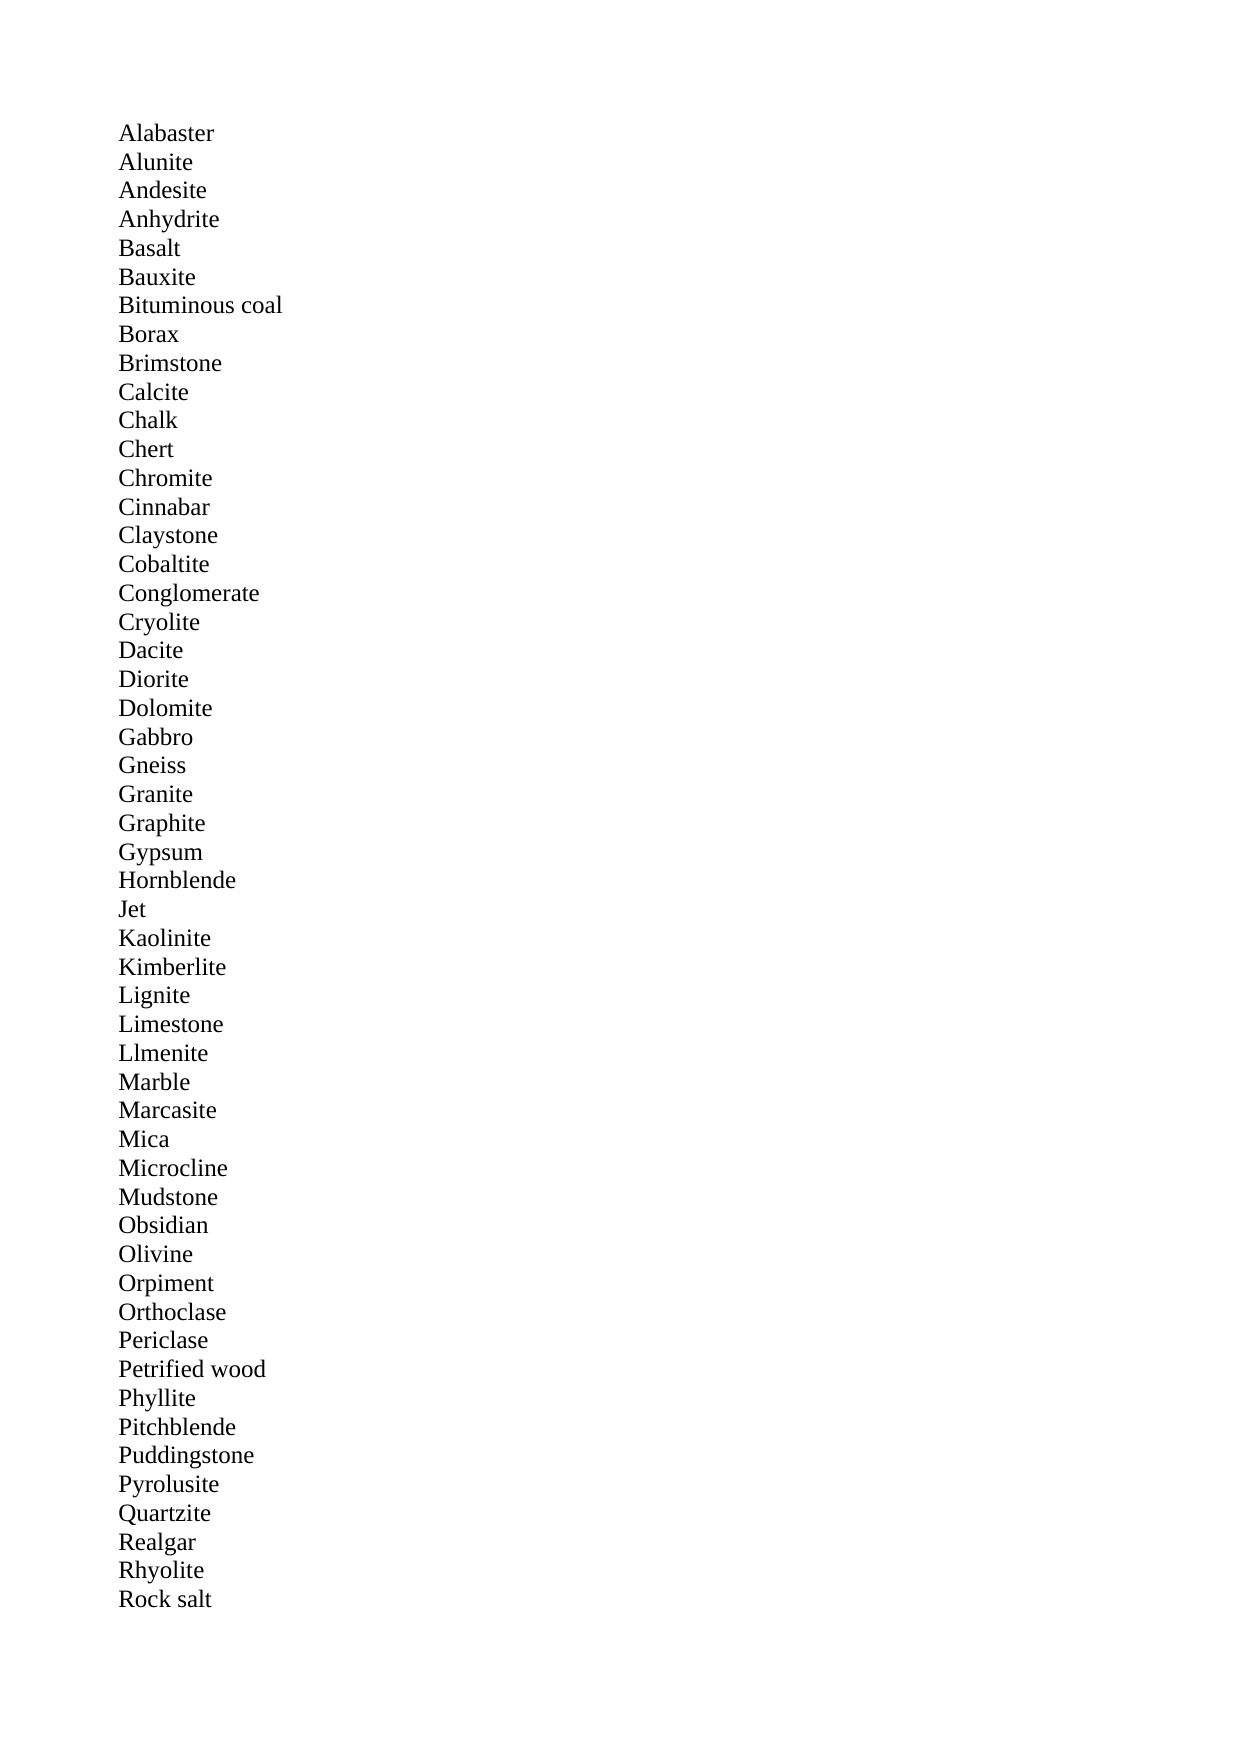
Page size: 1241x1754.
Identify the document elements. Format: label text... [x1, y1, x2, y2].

text Borax [118, 319, 1122, 348]
text Pitchblende [118, 1412, 1122, 1441]
text Puddingstone [118, 1441, 1122, 1469]
text Orthoclase [118, 1297, 1122, 1326]
text Bituminous coal [118, 291, 1122, 319]
text Chert [118, 434, 1122, 463]
text Cobaltite [118, 549, 1122, 578]
text Gabbro [118, 722, 1122, 751]
text Llmenite [118, 1038, 1122, 1067]
text Alunite [118, 147, 1122, 176]
text Andesite [118, 176, 1122, 204]
text Calcite [118, 377, 1122, 406]
text Lignite [118, 981, 1122, 1009]
text Limestone [118, 1009, 1122, 1038]
text Bauxite [118, 262, 1122, 291]
text Rock salt [118, 1584, 1122, 1613]
text Alabaster [118, 118, 1122, 147]
text Realgar [118, 1527, 1122, 1556]
text Jet [118, 894, 1122, 923]
text Petrified wood [118, 1354, 1122, 1383]
text Microcline [118, 1153, 1122, 1182]
text Kimberlite [118, 952, 1122, 981]
text Mudstone [118, 1182, 1122, 1211]
text Chalk [118, 406, 1122, 434]
text Gneiss [118, 751, 1122, 779]
text Marble [118, 1067, 1122, 1096]
text Marcasite [118, 1096, 1122, 1124]
text Anhydrite [118, 204, 1122, 233]
text Mica [118, 1124, 1122, 1153]
text Periclase [118, 1326, 1122, 1354]
text Brimstone [118, 348, 1122, 377]
text Basalt [118, 233, 1122, 262]
text Kaolinite [118, 923, 1122, 952]
text Obsidian [118, 1211, 1122, 1239]
text Pyrolusite [118, 1469, 1122, 1498]
text Cinnabar [118, 492, 1122, 521]
text Diorite [118, 664, 1122, 693]
text Hornblende [118, 866, 1122, 894]
text Gypsum [118, 837, 1122, 866]
text Claystone [118, 521, 1122, 549]
text Granite [118, 779, 1122, 808]
text Rhyolite [118, 1556, 1122, 1584]
text Olivine [118, 1239, 1122, 1268]
text Phyllite [118, 1383, 1122, 1412]
text Chromite [118, 463, 1122, 492]
text Dolomite [118, 693, 1122, 722]
text Graphite [118, 808, 1122, 837]
text Conglomerate [118, 578, 1122, 607]
text Orpiment [118, 1268, 1122, 1297]
text Cryolite [118, 607, 1122, 636]
text Quartzite [118, 1498, 1122, 1527]
text Dacite [118, 636, 1122, 664]
